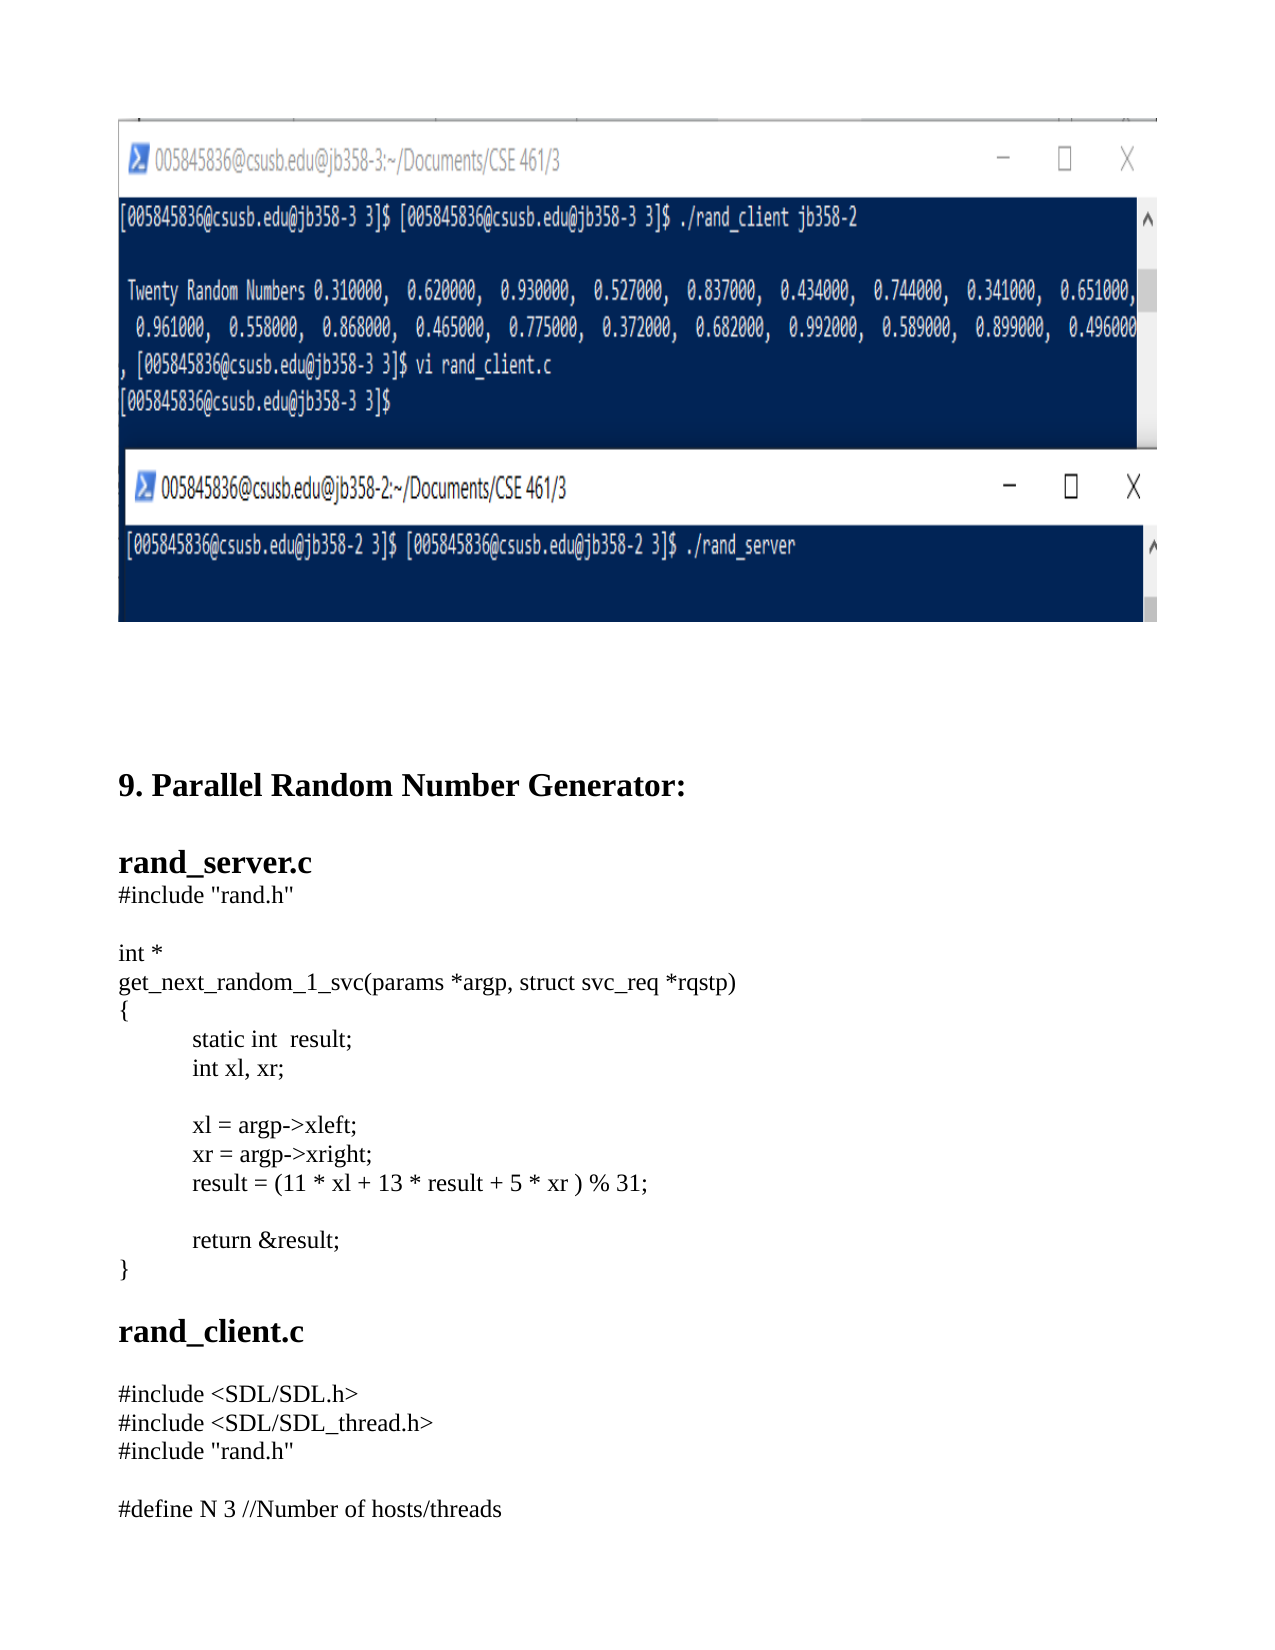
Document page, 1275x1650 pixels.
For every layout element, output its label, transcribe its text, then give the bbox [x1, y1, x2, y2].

text 9. Parallel Random Number Generator: [118, 766, 1157, 804]
text #include <SDL/SDL.h> #include <SDL/SDL_thread.h> #include "rand.h" #define N 3 //Number of hosts/threads [118, 1379, 1157, 1523]
text rand_client.c [118, 1312, 1157, 1350]
text rand_server.c #include "rand.h" int * get_next_random_1_svc(params *argp, struct svc_req *rqstp) { static int result; int xl, xr; xl = argp->xleft; xr = argp->xright; result = (11 * xl + 13 * result + 5 * xr ) % 31; return &result; } [118, 842, 1157, 1312]
picture [118, 118, 1157, 622]
